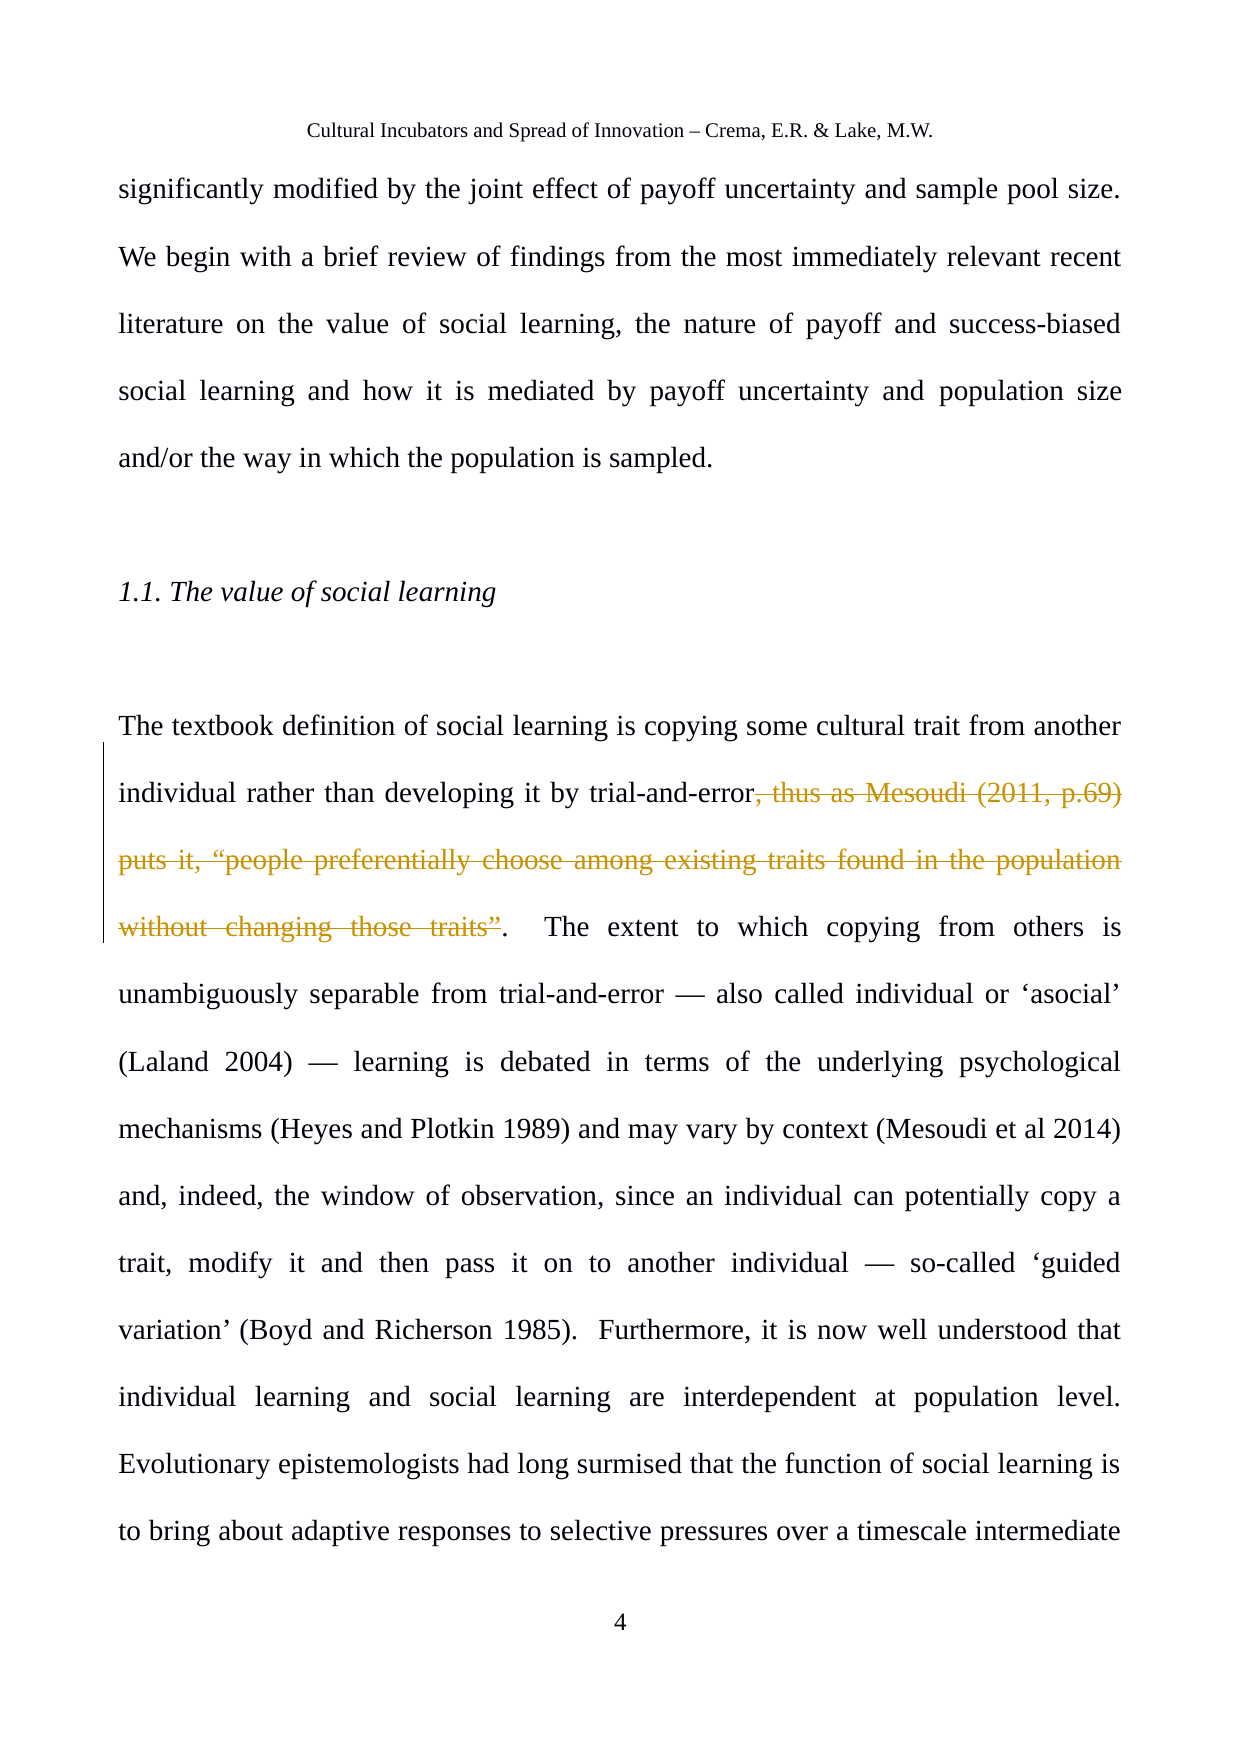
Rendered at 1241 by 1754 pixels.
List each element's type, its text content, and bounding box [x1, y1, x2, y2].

text significantly modified by the joint effect of payoff uncertainty and sample pool size. We begin with a brief review of findings from the most immediately relevant recent literature on the value of social learning, the nature of payoff and success-biased social learning and how it is mediated by payoff uncertainty and population size and/or the way in which the population is sampled. [118, 172, 1122, 473]
text 1.1. The value of social learning [118, 574, 1122, 608]
text The textbook definition of social learning is copying some cultural trait from another individual rather than developing it by trial-and-error. The extent to which copying from others is unambiguously separable from trial-and-error — also called individual or ‘asocial’ (Laland 2004) — learning is debated in terms of the underlying psychological mechanisms (Heyes and Plotkin 1989) and may vary by context (Mesoudi et al 2014) and, indeed, the window of observation, since an individual can potentially copy a trait, modify it and then pass it on to another individual — so-called ‘guided variation’ (Boyd and Richerson 1985). Furthermore, it is now well understood that individual learning and social learning are interdependent at population level. Evolutionary epistemologists had long surmised that the function of social learning is to bring about adaptive responses to selective pressures over a timescale intermediate between (slow) natural selection and (fast) individual learning (Campbell 1974; Odling-Smee 1983, but see Kendal et al 2009 for a cautionary note), but it was Boyd and Richerson’s (1985, 1988) ‘costly information hypothesis’ which identified the selective benefit to individual organisms of social learning: that it incurs a lower cost than individual learning, provided that the rate of spatial and temporal variation in the environment is not so great as to render the socially learned information useless. Rogers (1988) subsequently demonstrated, however, that social learning does not increase the average fitness of the population as a whole, because imitators are selected against once their lower cost of learning is offset by the benefit of more accurate environmental tracking, in other words, when the fitness of the two types is equal. Further analysis (Boyd and Richerson 1995) upheld Rogers’ conclusions, with the result that research is now focussed on the existence of mixed equilibrium distributions of both individual and social learners (e.g. Kendal et al 2009; Rendell et al 2010) and a focus on the circumstances under which individuals should engage in social learning (Laland 2004; Kandler and Laland 2013; Kendal et al 2005; Kendal et al 2009). [118, 708, 1122, 861]
text The textbook definition of social learning is copying some cultural trait from another individual rather than developing it by trial-and-error. The extent to which copying from others is unambiguously separable from trial-and-error — also called individual or ‘asocial’ (Laland 2004) — learning is debated in terms of the underlying psychological mechanisms (Heyes and Plotkin 1989) and may vary by context (Mesoudi et al 2014) and, indeed, the window of observation, since an individual can potentially copy a trait, modify it and then pass it on to another individual — so-called ‘guided variation’ (Boyd and Richerson 1985). Furthermore, it is now well understood that individual learning and social learning are interdependent at population level. Evolutionary epistemologists had long surmised that the function of social learning is to bring about adaptive responses to selective pressures over a timescale intermediate between (slow) natural selection and (fast) individual learning (Campbell 1974; Odling-Smee 1983, but see Kendal et al 2009 for a cautionary note), but it was Boyd and Richerson’s (1985, 1988) ‘costly information hypothesis’ which identified the selective benefit to individual organisms of social learning: that it incurs a lower cost than individual learning, provided that the rate of spatial and temporal variation in the environment is not so great as to render the socially learned information useless. Rogers (1988) subsequently demonstrated, however, that social learning does not increase the average fitness of the population as a whole, because imitators are selected against once their lower cost of learning is offset by the benefit of more accurate environmental tracking, in other words, when the fitness of the two types is equal. Further analysis (Boyd and Richerson 1995) upheld Rogers’ conclusions, with the result that research is now focussed on the existence of mixed equilibrium distributions of both individual and social learners (e.g. Kendal et al 2009; Rendell et al 2010) and a focus on the circumstances under which individuals should engage in social learning (Laland 2004; Kandler and Laland 2013; Kendal et al 2005; Kendal et al 2009). [118, 862, 1122, 1547]
